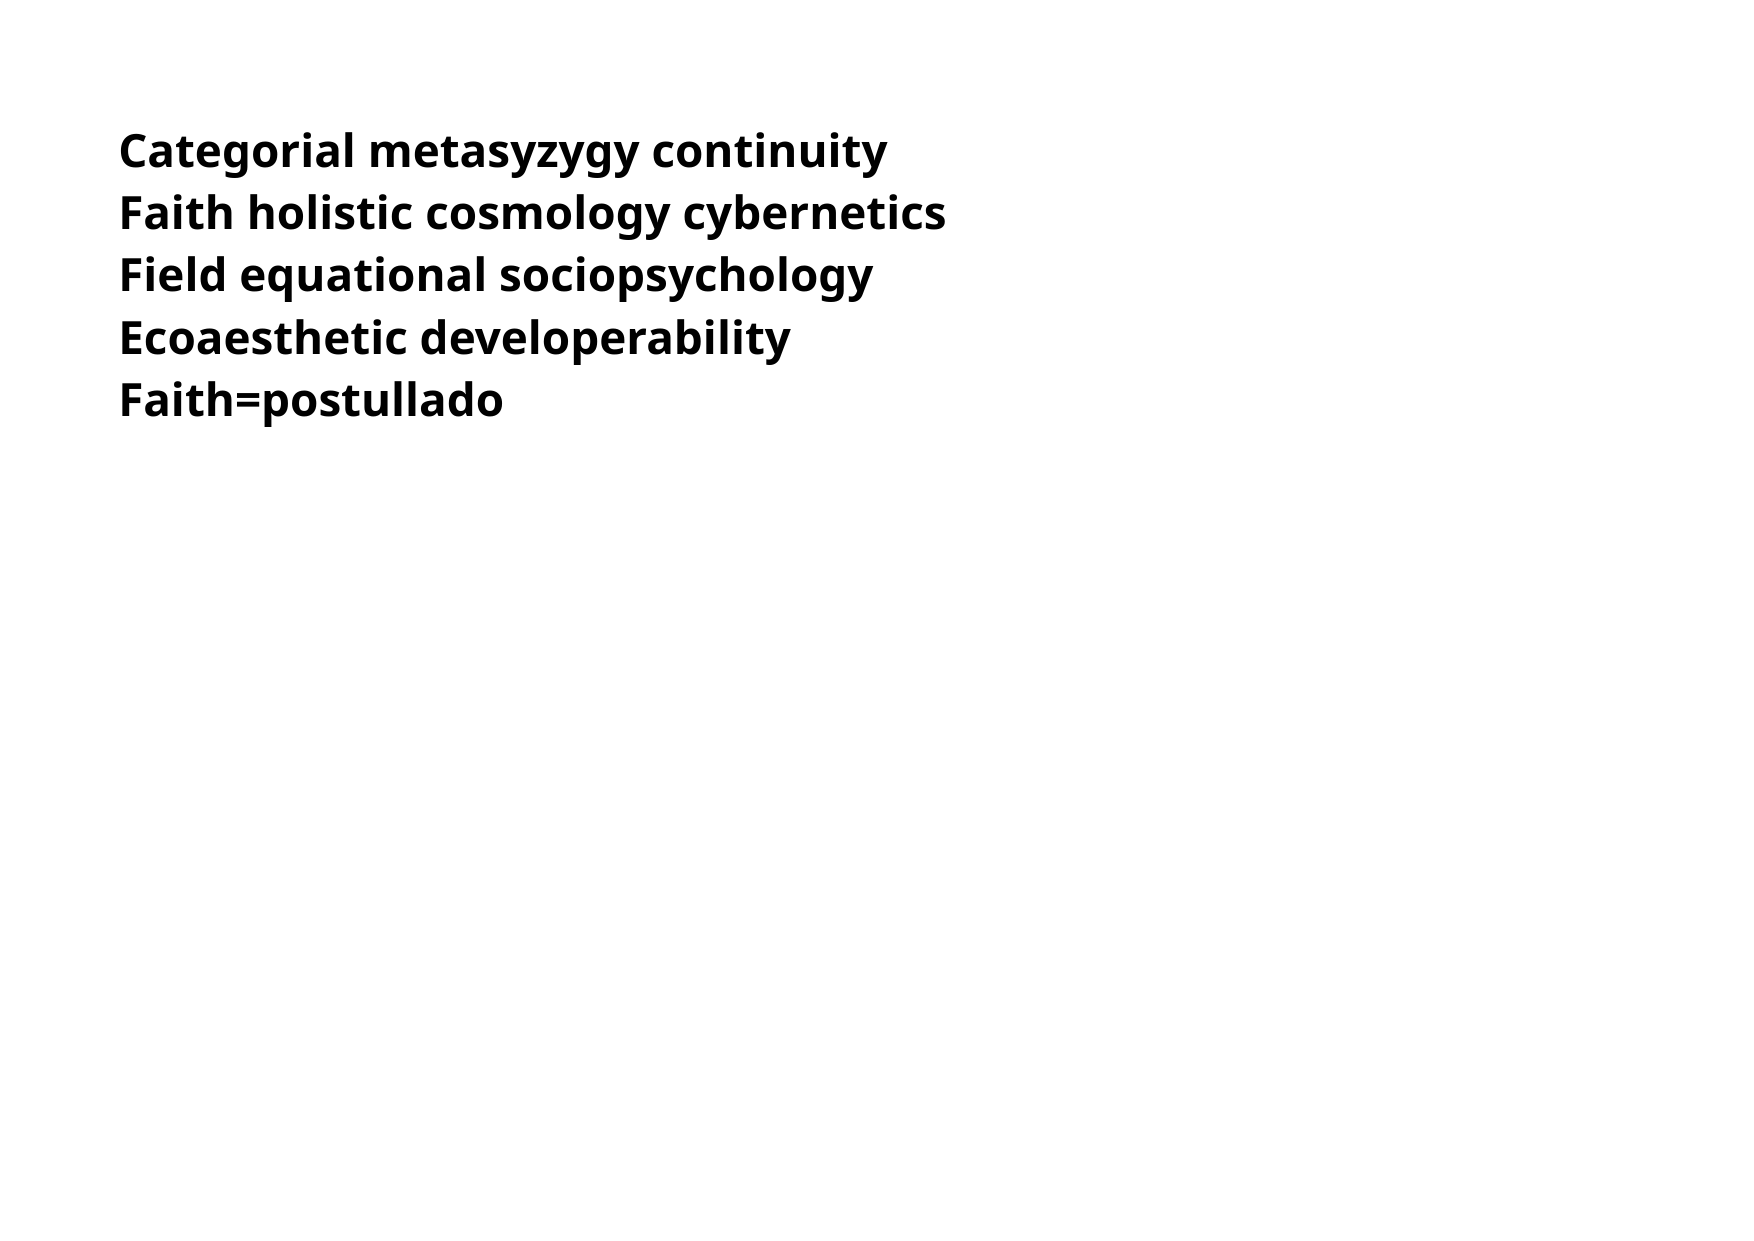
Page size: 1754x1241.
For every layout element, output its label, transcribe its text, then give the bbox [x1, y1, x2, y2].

text Faith=postullado [118, 368, 1636, 430]
text Categorial metasyzygy continuity [118, 118, 1636, 181]
text Field equational sociopsychology [118, 243, 1636, 305]
text Ecoaesthetic developerability [118, 305, 1636, 368]
text Faith holistic cosmology cybernetics [118, 181, 1636, 243]
